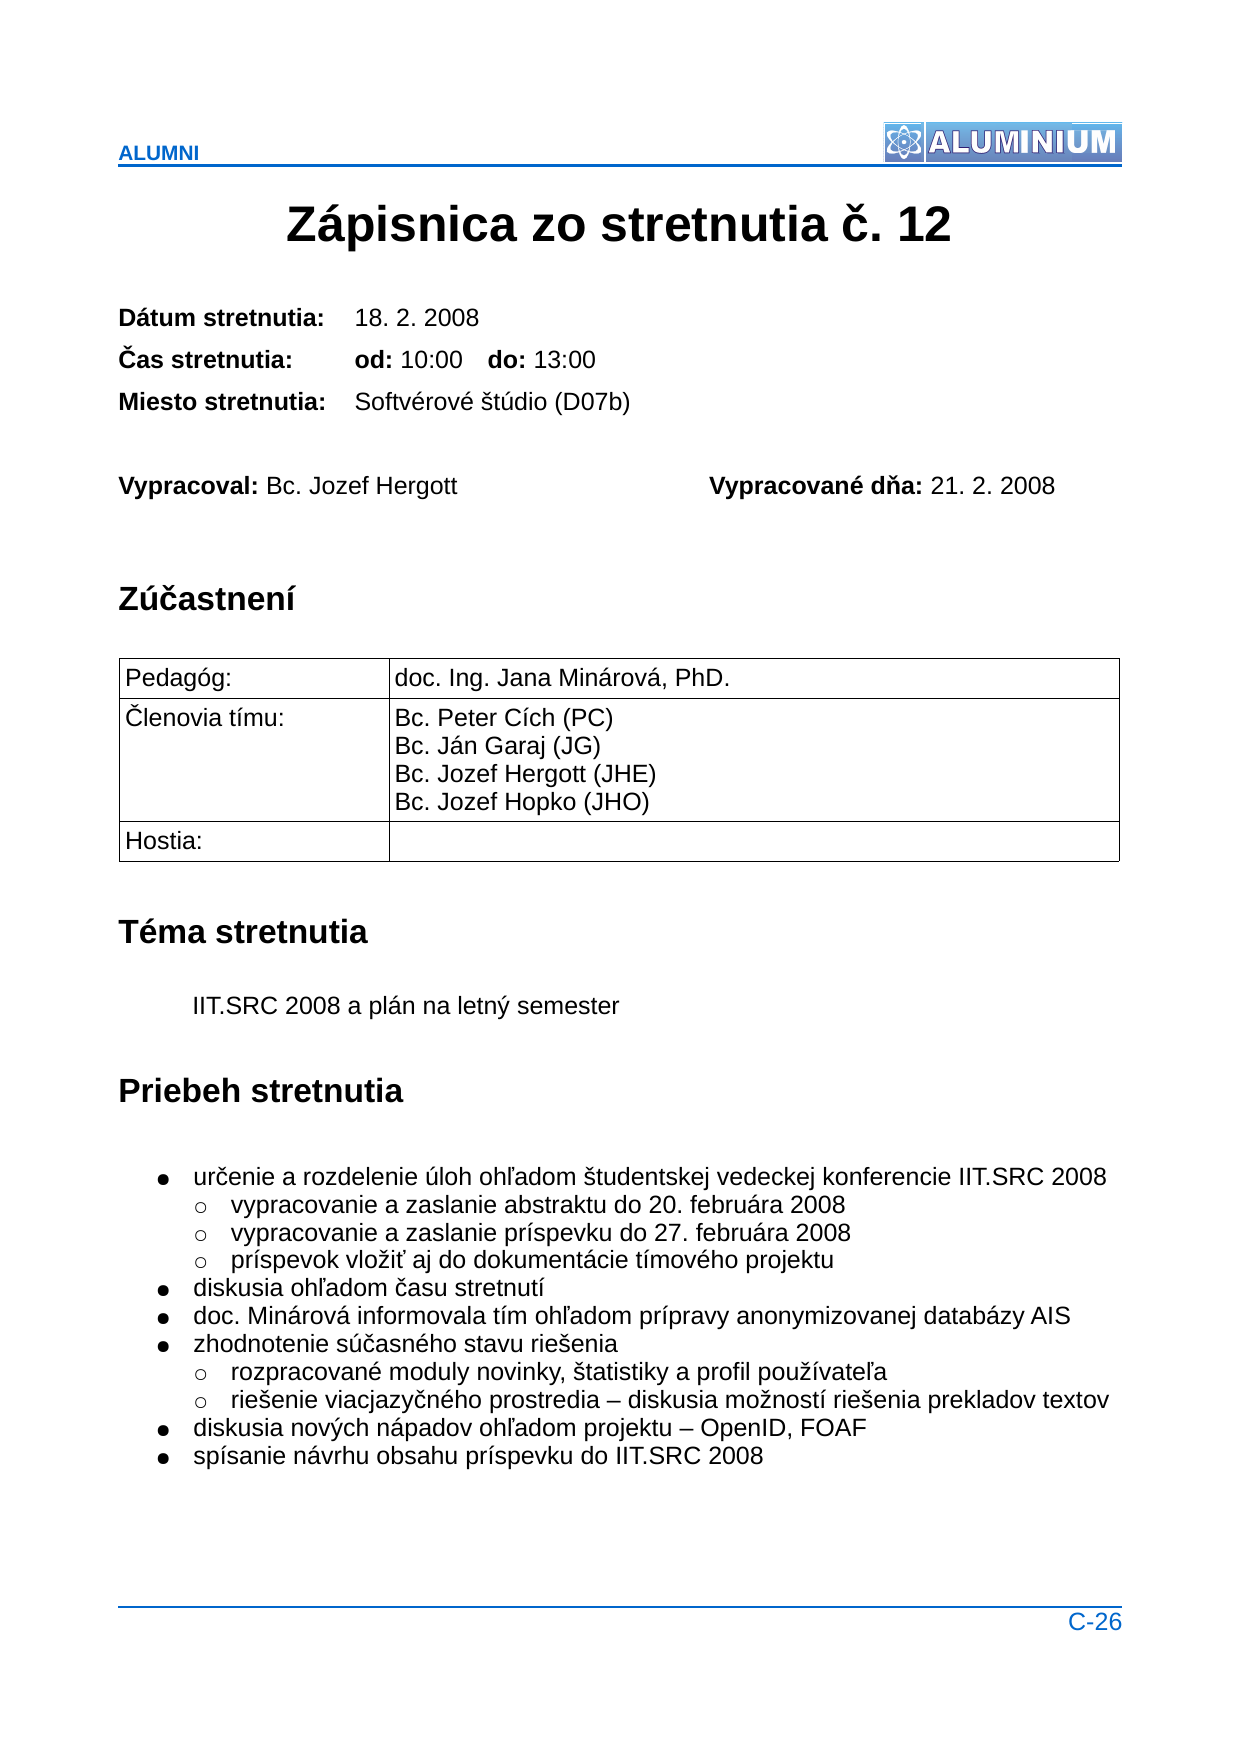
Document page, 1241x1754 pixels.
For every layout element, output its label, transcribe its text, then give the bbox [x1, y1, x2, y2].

subtitle Priebeh stretnutia [118, 1072, 1122, 1110]
list riešenie viacjazyčného prostredia – diskusia možností riešenia prekladov textov [193, 1386, 1122, 1414]
text IIT.SRC 2008 a plán na letný semester [118, 991, 1122, 1019]
list určenie a rozdelenie úloh ohľadom študentskej vedeckej konferencie IIT.SRC 2008 [156, 1162, 1122, 1190]
list spísanie návrhu obsahu príspevku do IIT.SRC 2008 [156, 1442, 1122, 1469]
subtitle Zúčastnení [118, 580, 1122, 618]
text Zápisnica zo stretnutia č. 12 [118, 196, 1122, 252]
list rozpracované moduly novinky, štatistiky a profil používateľa [193, 1358, 1122, 1386]
list vypracovanie a zaslanie abstraktu do 20. februára 2008 [193, 1190, 1122, 1218]
text Čas stretnutia: od: 10:00 do: 13:00 [118, 346, 1122, 374]
table_cell [390, 822, 1119, 861]
list doc. Minárová informovala tím ohľadom prípravy anonymizovanej databázy AIS [156, 1302, 1122, 1330]
text Dátum stretnutia: 18. 2. 2008 [118, 304, 1122, 332]
list diskusia ohľadom času stretnutí [156, 1274, 1122, 1302]
list príspevok vložiť aj do dokumentácie tímového projektu [193, 1246, 1122, 1274]
list diskusia nových nápadov ohľadom projektu – OpenID, FOAF [156, 1414, 1122, 1442]
text Miesto stretnutia: Softvérové štúdio (D07b) [118, 388, 1122, 416]
table_header doc. Ing. Jana Minárová, PhD. [390, 659, 1119, 698]
list zhodnotenie súčasného stavu riešenia [156, 1330, 1122, 1358]
table_cell Hostia: [120, 822, 389, 861]
text Vypracoval: Bc. Jozef Hergott Vypracované dňa: 21. 2. 2008 [118, 472, 1122, 499]
subtitle Téma stretnutia [118, 913, 1122, 951]
table_header Pedagóg: [120, 659, 389, 698]
table_cell Bc. Peter Cích (PC) Bc. Ján Garaj (JG) Bc. Jozef Hergott (JHE) Bc. Jozef Hopko (JHO) [390, 699, 1119, 821]
table_cell Členovia tímu: [120, 699, 389, 821]
list vypracovanie a zaslanie príspevku do 27. februára 2008 [193, 1218, 1122, 1246]
